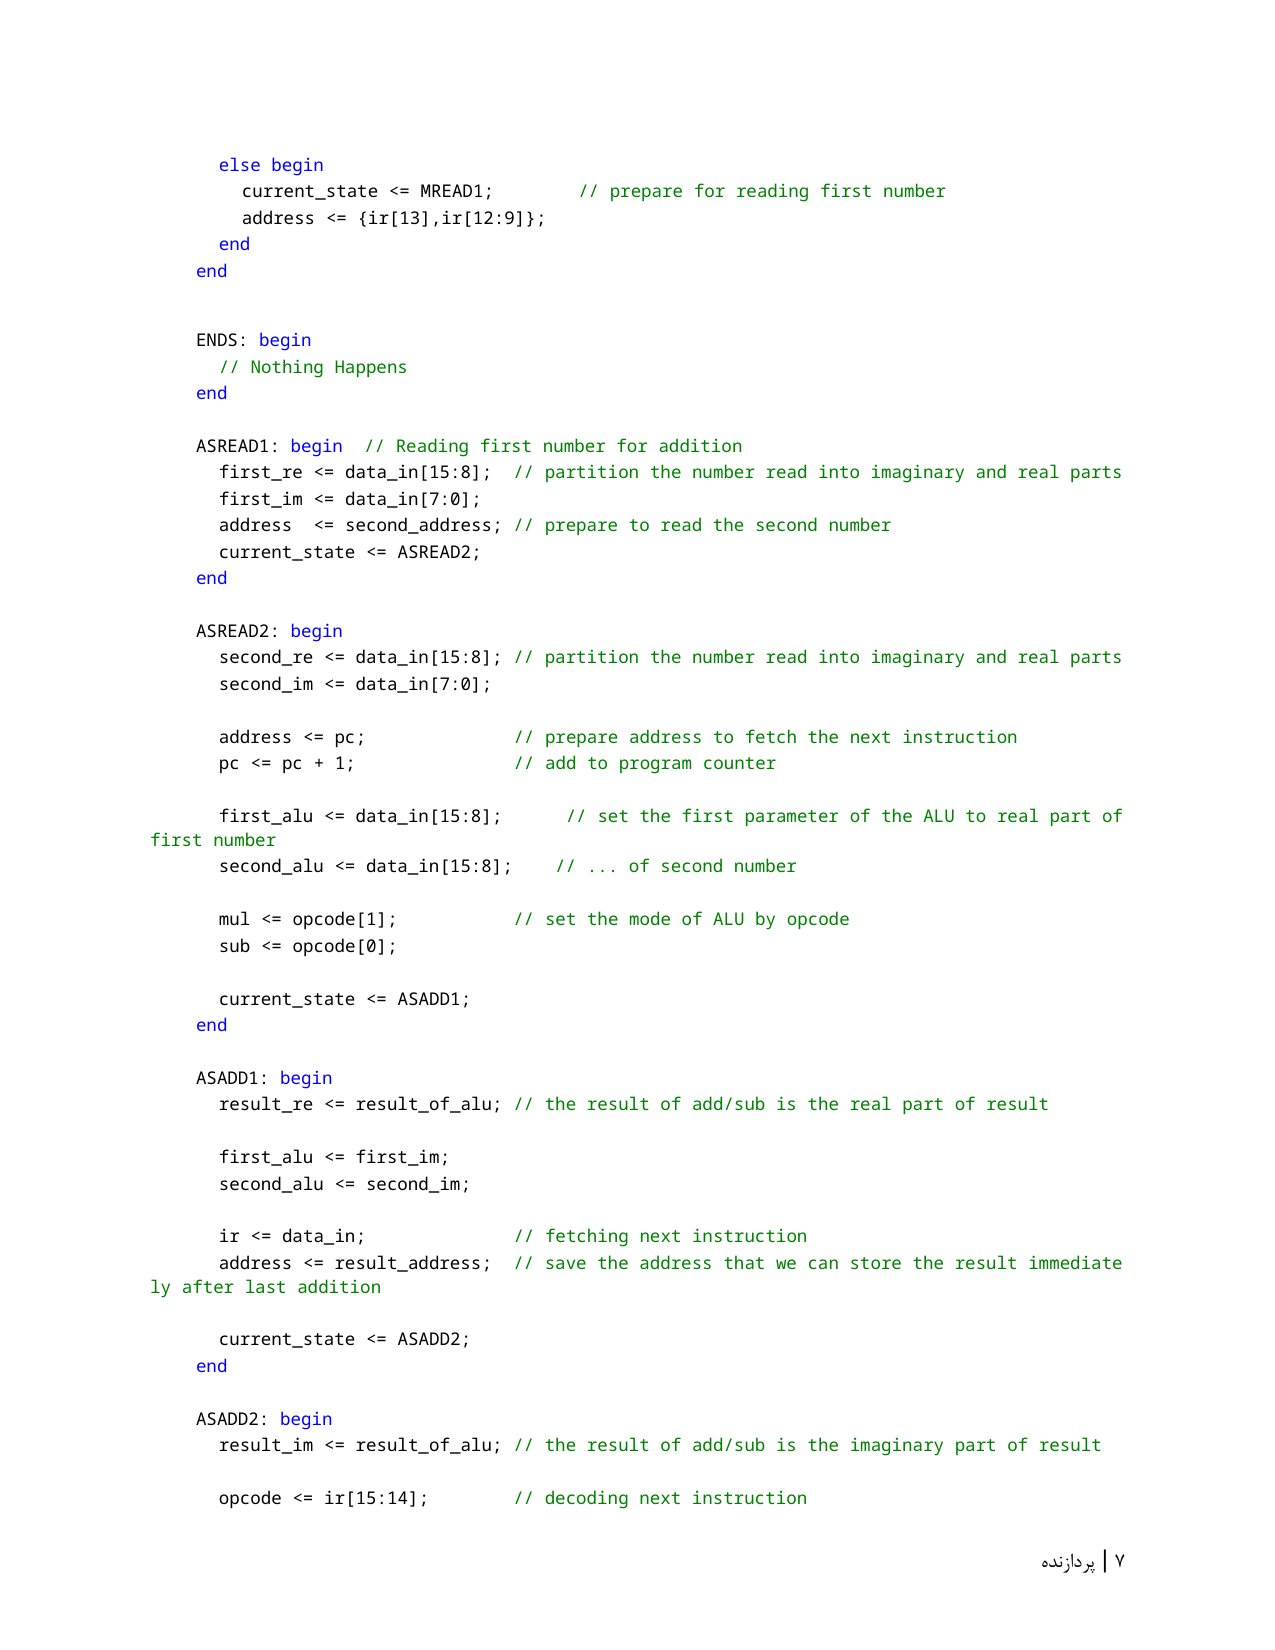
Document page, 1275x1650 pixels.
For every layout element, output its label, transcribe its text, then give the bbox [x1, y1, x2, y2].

text sub <= opcode[0]; [150, 931, 1125, 957]
text second_re <= data_in[15:8]; // partition the number read into imaginary and real parts [150, 643, 1125, 669]
text end [150, 563, 1125, 590]
text address <= pc; // prepare address to fetch the next instruction [150, 722, 1125, 748]
text end [150, 256, 1125, 282]
text current_state <= ASREAD2; [150, 537, 1125, 563]
text second_alu <= data_in[15:8]; // ... of second number [150, 851, 1125, 878]
text end [150, 1351, 1125, 1377]
text end [150, 378, 1125, 405]
text result_im <= result_of_alu; // the result of add/sub is the imaginary part of result [150, 1430, 1125, 1457]
text first_alu <= data_in[15:8]; // set the first parameter of the ALU to real part of first number [150, 801, 1125, 851]
text ASADD2: begin [150, 1404, 1125, 1430]
text ASREAD1: begin // Reading first number for addition [150, 431, 1125, 457]
text second_alu <= second_im; [150, 1168, 1125, 1195]
text end [150, 229, 1125, 256]
text address <= second_address; // prepare to read the second number [150, 510, 1125, 537]
text current_state <= ASADD2; [150, 1324, 1125, 1351]
text current_state <= ASADD1; [150, 983, 1125, 1010]
text first_im <= data_in[7:0]; [150, 484, 1125, 510]
text pc <= pc + 1; // add to program counter [150, 748, 1125, 775]
text result_re <= result_of_alu; // the result of add/sub is the real part of result [150, 1089, 1125, 1116]
text address <= result_address; // save the address that we can store the result immediately after last addition [150, 1248, 1125, 1298]
text second_im <= data_in[7:0]; [150, 669, 1125, 696]
text end [150, 1010, 1125, 1036]
text ASREAD2: begin [150, 616, 1125, 643]
text mul <= opcode[1]; // set the mode of ALU by opcode [150, 904, 1125, 931]
text ENDS: begin [150, 325, 1125, 352]
text first_re <= data_in[15:8]; // partition the number read into imaginary and real parts [150, 457, 1125, 484]
text else begin [150, 150, 1125, 176]
text ir <= data_in; // fetching next instruction [150, 1221, 1125, 1248]
text ASADD1: begin [150, 1063, 1125, 1089]
text address <= {ir[13],ir[12:9]}; [150, 203, 1125, 229]
text first_alu <= first_im; [150, 1142, 1125, 1168]
text // Nothing Happens [150, 352, 1125, 378]
text current_state <= MREAD1; // prepare for reading first number [150, 176, 1125, 203]
text opcode <= ir[15:14]; // decoding next instruction [150, 1483, 1125, 1509]
